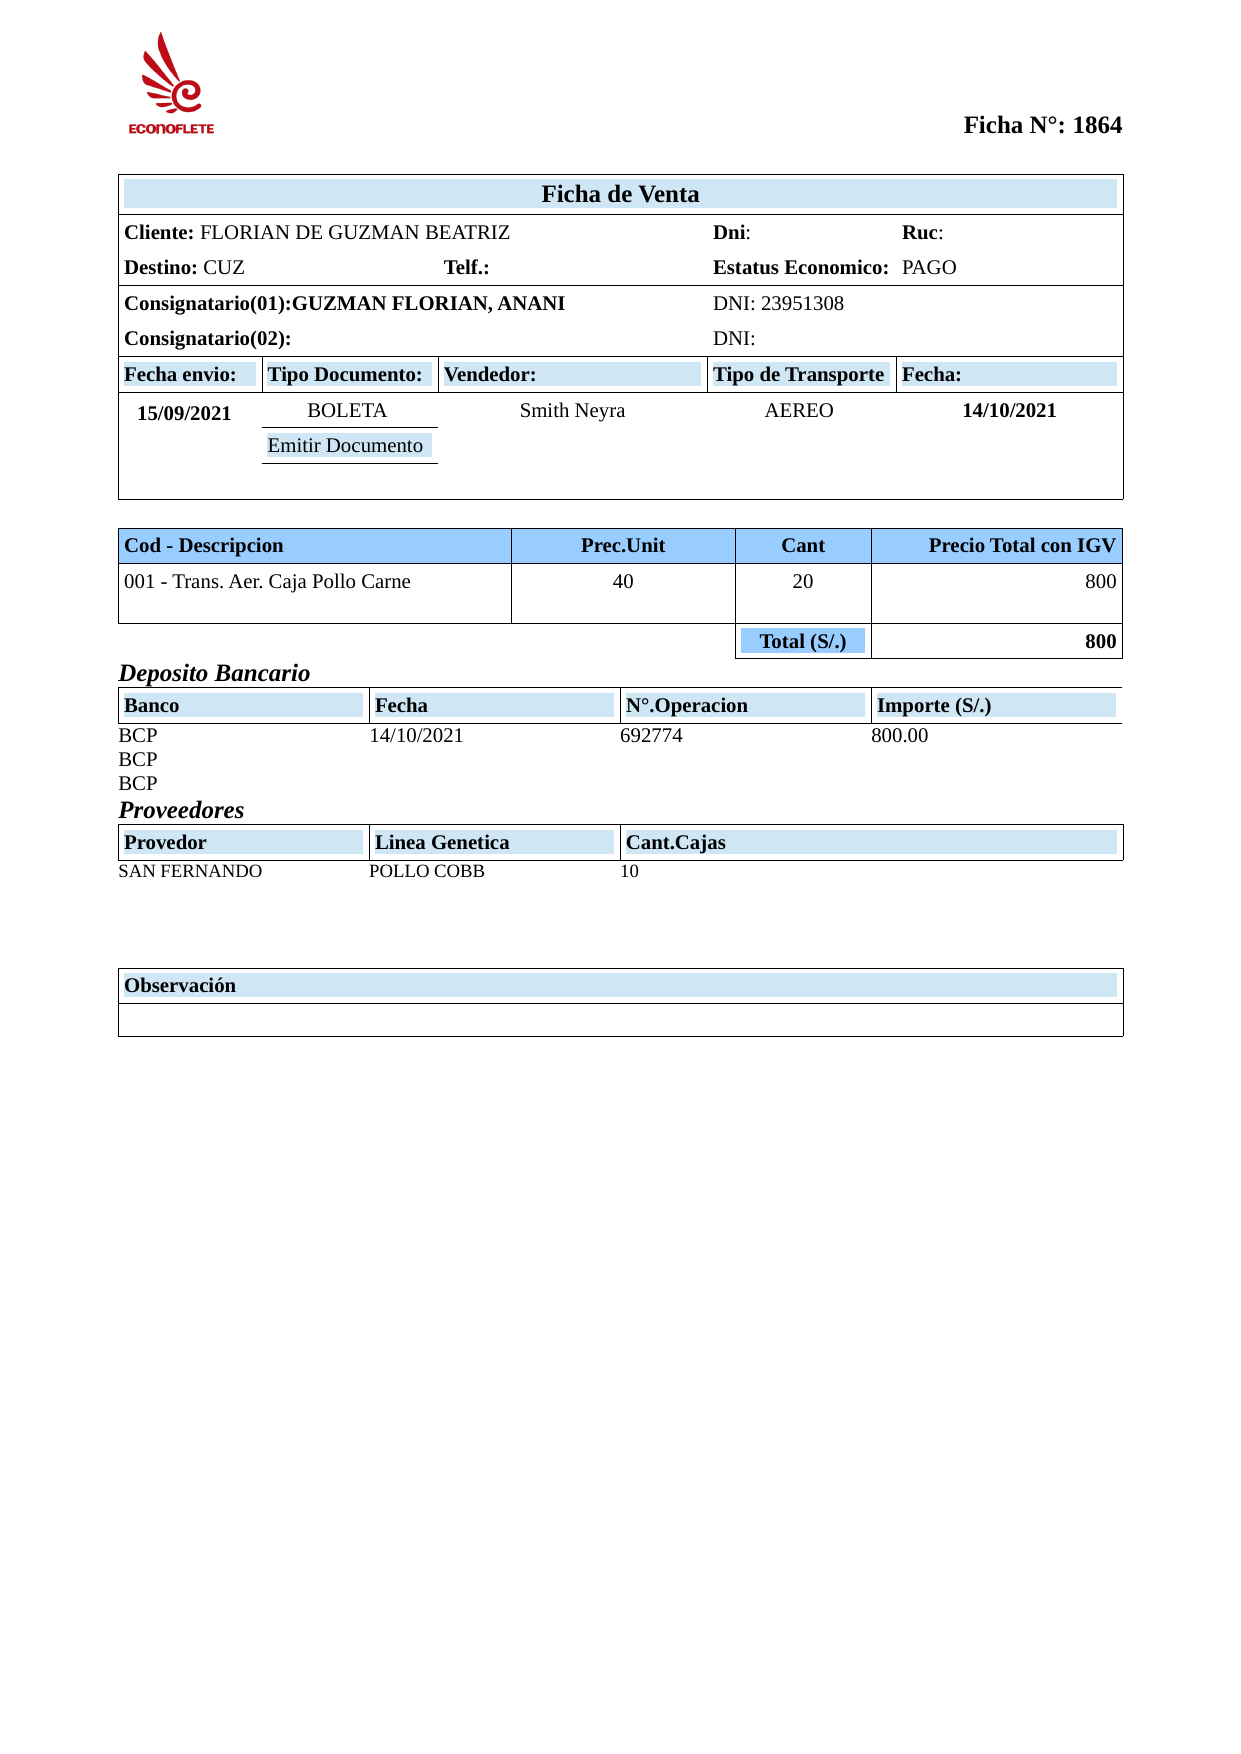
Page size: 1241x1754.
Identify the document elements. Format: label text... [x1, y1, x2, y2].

table_cell [118, 946, 369, 967]
table_cell [262, 464, 438, 498]
table_cell SAN FERNANDO [118, 861, 369, 881]
table_cell Dni: [707, 215, 896, 249]
table_cell BCP [118, 747, 369, 771]
table_cell Emitir Documento [262, 428, 438, 463]
table_cell Destino: CUZ [119, 249, 438, 285]
table_header Provedor [119, 825, 369, 859]
table_cell Fecha envio: [119, 357, 262, 392]
table_cell BCP [118, 771, 369, 795]
table_cell [118, 624, 511, 658]
table_header Observación [119, 969, 1123, 1003]
table_cell [369, 771, 620, 795]
table_cell Total (S/.) [736, 624, 871, 658]
table_cell Consignatario(01):GUZMAN FLORIAN, ANANI [119, 286, 707, 321]
table_header Fecha [370, 688, 620, 723]
table_cell DNI: 23951308 [707, 286, 1123, 321]
table_cell Tipo de Transporte [708, 357, 896, 392]
picture [118, 31, 225, 134]
table_cell 800.00 [871, 724, 1122, 747]
table_cell [620, 747, 871, 771]
table_cell [369, 881, 620, 903]
table_header Banco [119, 688, 369, 723]
table_cell 692774 [620, 724, 871, 747]
table_cell Estatus Economico: [707, 249, 896, 285]
table_cell Tipo Documento: [263, 357, 438, 392]
table_cell DNI: [707, 321, 1123, 356]
table_header Linea Genetica [370, 825, 620, 859]
table_cell 14/10/2021 [369, 724, 620, 747]
text Deposito Bancario [118, 658, 1122, 687]
table_header Cant.Cajas [621, 825, 1123, 859]
table_cell [369, 924, 620, 946]
table_cell BOLETA [262, 393, 438, 427]
table_header Cant [736, 529, 871, 563]
table_cell [118, 903, 369, 924]
table_cell POLLO COBB [369, 861, 620, 881]
table_cell [871, 771, 1122, 795]
table_cell 800 [872, 564, 1122, 623]
table_cell Fecha: [897, 357, 1123, 392]
table_cell [511, 624, 735, 658]
table_cell [369, 903, 620, 924]
table_header Prec.Unit [512, 529, 735, 563]
table_cell Vendedor: [439, 357, 707, 392]
table_cell 20 [736, 564, 871, 623]
table_header N°.Operacion [621, 688, 871, 723]
table_cell 40 [512, 564, 735, 623]
table_cell [620, 946, 1123, 967]
table_cell [620, 881, 1123, 903]
table_cell BCP [118, 724, 369, 747]
table_cell AEREO [707, 393, 896, 498]
table_cell [871, 747, 1122, 771]
text Proveedores [118, 795, 1122, 824]
table_cell [620, 771, 871, 795]
table_cell 800 [872, 624, 1122, 658]
table_cell Ruc: [896, 215, 1123, 249]
table_cell 14/10/2021 [896, 393, 1123, 498]
table_cell Cliente: FLORIAN DE GUZMAN BEATRIZ [119, 215, 707, 249]
table_cell Telf.: [438, 249, 707, 285]
table_cell 15/09/2021 [119, 393, 262, 498]
table_header Cod - Descripcion [119, 529, 511, 563]
table_cell [620, 924, 1123, 946]
table_cell Consignatario(02): [119, 321, 707, 356]
table_cell [620, 903, 1123, 924]
table_cell PAGO [896, 249, 1123, 285]
table_cell 001 - Trans. Aer. Caja Pollo Carne [119, 564, 511, 623]
table_header Importe (S/.) [872, 688, 1122, 723]
table_cell [369, 946, 620, 967]
table_cell [118, 924, 369, 946]
table_cell [369, 747, 620, 771]
table_header Ficha de Venta [119, 175, 1123, 214]
table_cell Smith Neyra [438, 393, 707, 498]
table_cell [119, 1004, 1123, 1036]
table_cell 10 [620, 861, 1123, 881]
table_header Precio Total con IGV [872, 529, 1122, 563]
table_cell [118, 881, 369, 903]
